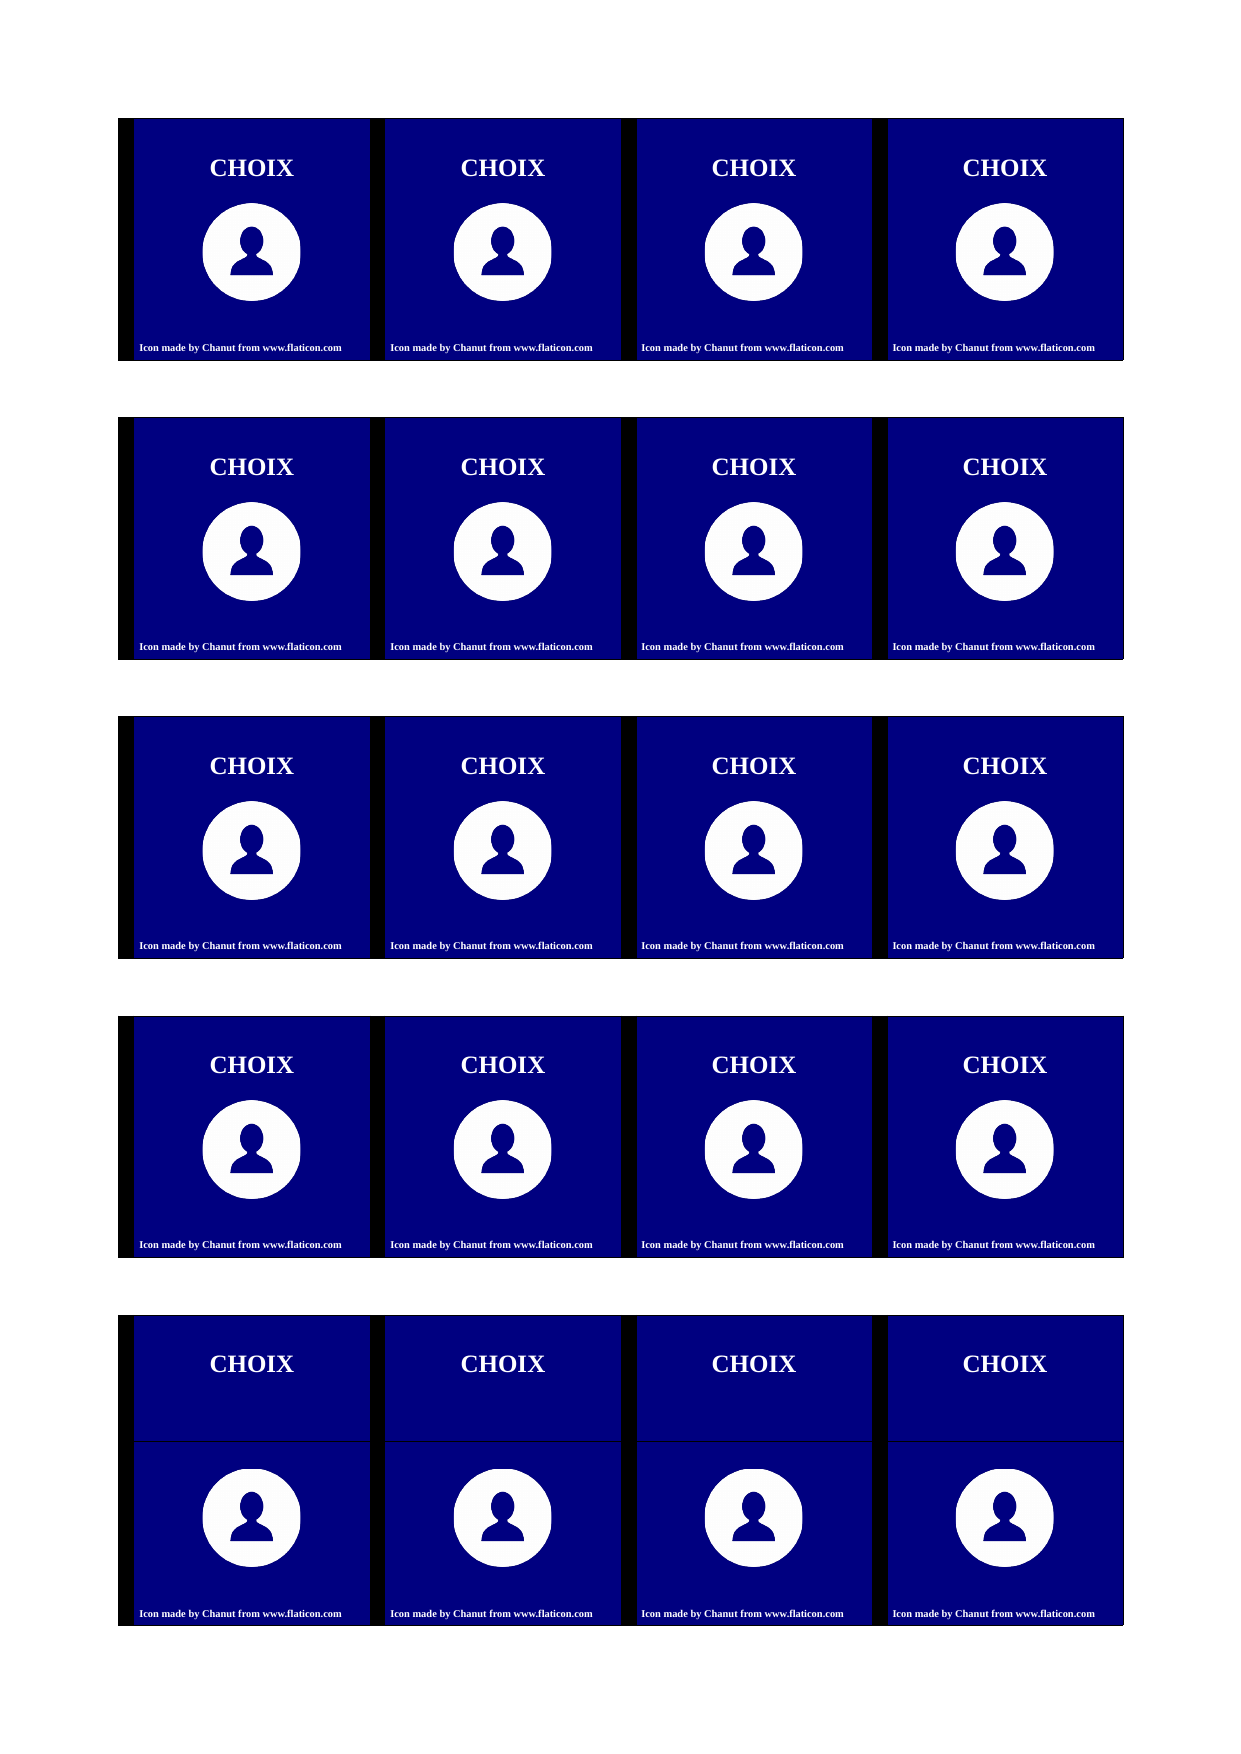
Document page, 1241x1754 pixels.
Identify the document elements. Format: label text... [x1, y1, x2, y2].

picture [202, 1100, 301, 1199]
table_header Icon made by Chanut from www.flaticon.com [888, 1442, 1123, 1625]
table_header Icon made by Chanut from www.flaticon.com [134, 1442, 370, 1625]
table_header CHOIX Icon made by Chanut from www.flaticon.com [385, 418, 621, 659]
table_header [622, 1442, 636, 1625]
table_header CHOIX Icon made by Chanut from www.flaticon.com [888, 119, 1123, 360]
table_header [119, 119, 133, 360]
table_header CHOIX Icon made by Chanut from www.flaticon.com [888, 418, 1123, 659]
table_header [873, 1017, 887, 1257]
table_header [371, 1442, 384, 1625]
table_header [622, 1017, 636, 1257]
table_header CHOIX Icon made by Chanut from www.flaticon.com [385, 717, 621, 958]
table_header [371, 119, 384, 360]
picture [453, 502, 552, 601]
picture [202, 203, 301, 301]
table_header [622, 717, 636, 958]
table_header [119, 418, 133, 659]
table_header [873, 1442, 887, 1625]
picture [453, 801, 552, 900]
picture [202, 1469, 301, 1567]
picture [453, 203, 552, 301]
table_header [119, 717, 133, 958]
picture [955, 1469, 1054, 1567]
table_header CHOIX Icon made by Chanut from www.flaticon.com [134, 119, 370, 360]
picture [704, 1469, 803, 1567]
table_header [622, 119, 636, 360]
table_header [873, 717, 887, 958]
table_header [873, 119, 887, 360]
table_header CHOIX Icon made by Chanut from www.flaticon.com [637, 418, 872, 659]
table_header CHOIX [385, 1316, 621, 1441]
table_header CHOIX Icon made by Chanut from www.flaticon.com [888, 1017, 1123, 1257]
table_header CHOIX [888, 1316, 1123, 1441]
table_header [371, 1017, 384, 1257]
picture [202, 801, 301, 900]
table_header CHOIX [134, 1316, 370, 1441]
table_header [622, 1316, 636, 1441]
table_header CHOIX Icon made by Chanut from www.flaticon.com [385, 1017, 621, 1257]
table_header CHOIX Icon made by Chanut from www.flaticon.com [888, 717, 1123, 958]
table_header [119, 1316, 133, 1441]
table_header [371, 717, 384, 958]
table_header CHOIX Icon made by Chanut from www.flaticon.com [134, 717, 370, 958]
table_header Icon made by Chanut from www.flaticon.com [637, 1442, 872, 1625]
picture [955, 203, 1054, 301]
table_header CHOIX [637, 1316, 872, 1441]
table_header [119, 1442, 133, 1625]
picture [453, 1100, 552, 1199]
table_header CHOIX Icon made by Chanut from www.flaticon.com [637, 1017, 872, 1257]
table_header [873, 418, 887, 659]
table_header [119, 1017, 133, 1257]
picture [955, 502, 1054, 601]
picture [704, 801, 803, 900]
table_header CHOIX Icon made by Chanut from www.flaticon.com [637, 119, 872, 360]
picture [202, 502, 301, 601]
table_header CHOIX Icon made by Chanut from www.flaticon.com [637, 717, 872, 958]
table_header CHOIX Icon made by Chanut from www.flaticon.com [134, 418, 370, 659]
table_header [873, 1316, 887, 1441]
picture [704, 1100, 803, 1199]
picture [955, 1100, 1054, 1199]
picture [704, 502, 803, 601]
table_header [622, 418, 636, 659]
table_header [371, 1316, 384, 1441]
table_header CHOIX Icon made by Chanut from www.flaticon.com [385, 119, 621, 360]
picture [704, 203, 803, 301]
picture [453, 1469, 552, 1567]
table_header CHOIX Icon made by Chanut from www.flaticon.com [134, 1017, 370, 1257]
picture [955, 801, 1054, 900]
table_header Icon made by Chanut from www.flaticon.com [385, 1442, 621, 1625]
table_header [371, 418, 384, 659]
